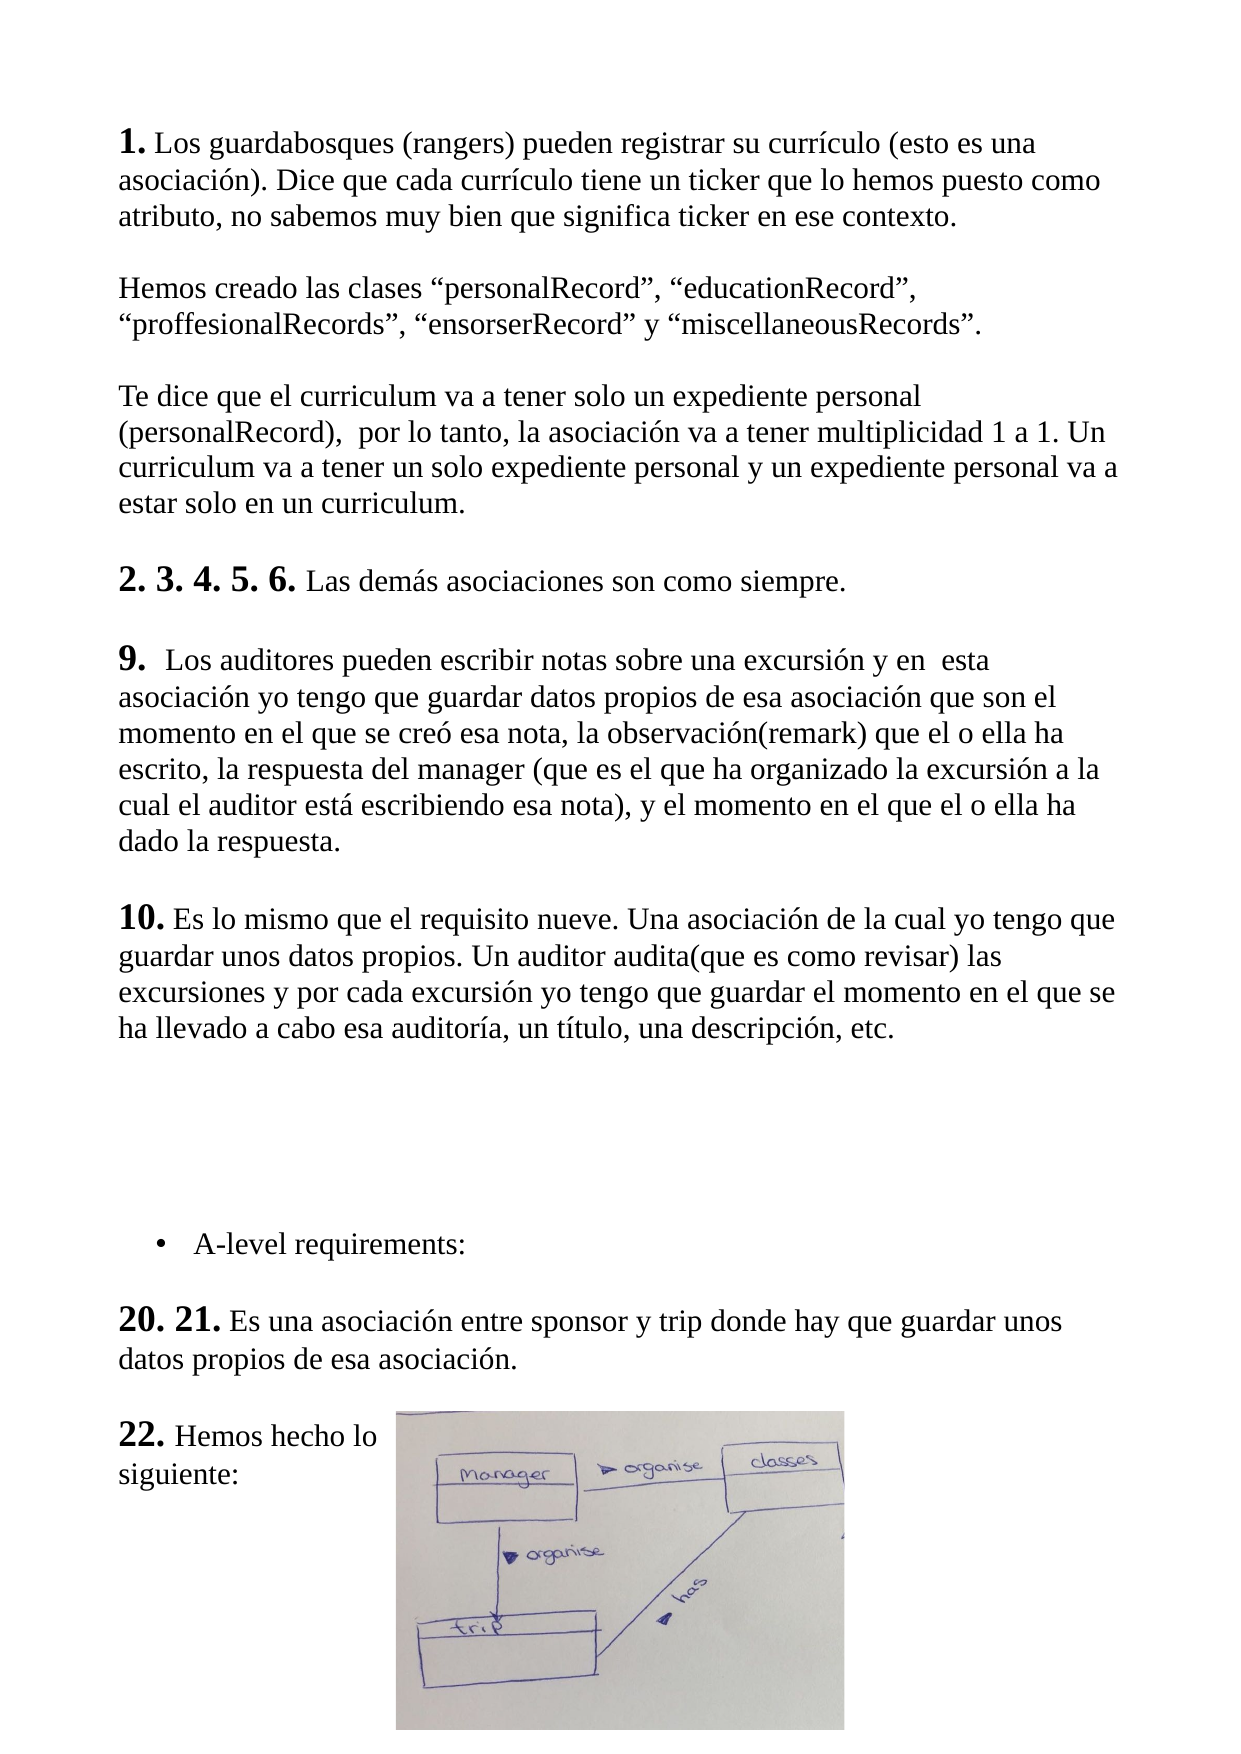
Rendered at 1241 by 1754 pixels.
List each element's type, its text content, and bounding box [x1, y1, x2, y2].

list A-level requirements: [156, 1225, 1122, 1261]
text 2. 3. 4. 5. 6. Las demás asociaciones son como siempre. [118, 557, 1122, 600]
text 1. Los guardabosques (rangers) pueden registrar su currículo (esto es una asociación). Dice que cada currículo tiene un ticker que lo hemos puesto como atributo, no sabemos muy bien que significa ticker en ese contexto. [118, 118, 1122, 233]
text 22. Hemos hecho lo siguiente: [118, 1412, 395, 1491]
text [845, 1412, 1122, 1491]
text 9. Los auditores pueden escribir notas sobre una excursión y en esta asociación yo tengo que guardar datos propios de esa asociación que son el momento en el que se creó esa nota, la observación(remark) que el o ella ha escrito, la respuesta del manager (que es el que ha organizado la excursión a la cual el auditor está escribiendo esa nota), y el momento en el que el o ella ha dado la respuesta. [118, 636, 1122, 858]
text 10. Es lo mismo que el requisito nueve. Una asociación de la cual yo tengo que guardar unos datos propios. Un auditor audita(que es como revisar) las excursiones y por cada excursión yo tengo que guardar el momento en el que se ha llevado a cabo esa auditoría, un título, una descripción, etc. [118, 894, 1122, 1045]
picture [395, 1411, 845, 1730]
text 20. 21. Es una asociación entre sponsor y trip donde hay que guardar unos datos propios de esa asociación. [118, 1297, 1122, 1376]
text Hemos creado las clases “personalRecord”, “educationRecord”, “proffesionalRecords”, “ensorserRecord” y “miscellaneousRecords”. [118, 269, 1122, 341]
text Te dice que el curriculum va a tener solo un expediente personal (personalRecord), por lo tanto, la asociación va a tener multiplicidad 1 a 1. Un curriculum va a tener un solo expediente personal y un expediente personal va a estar solo en un curriculum. [118, 377, 1122, 521]
